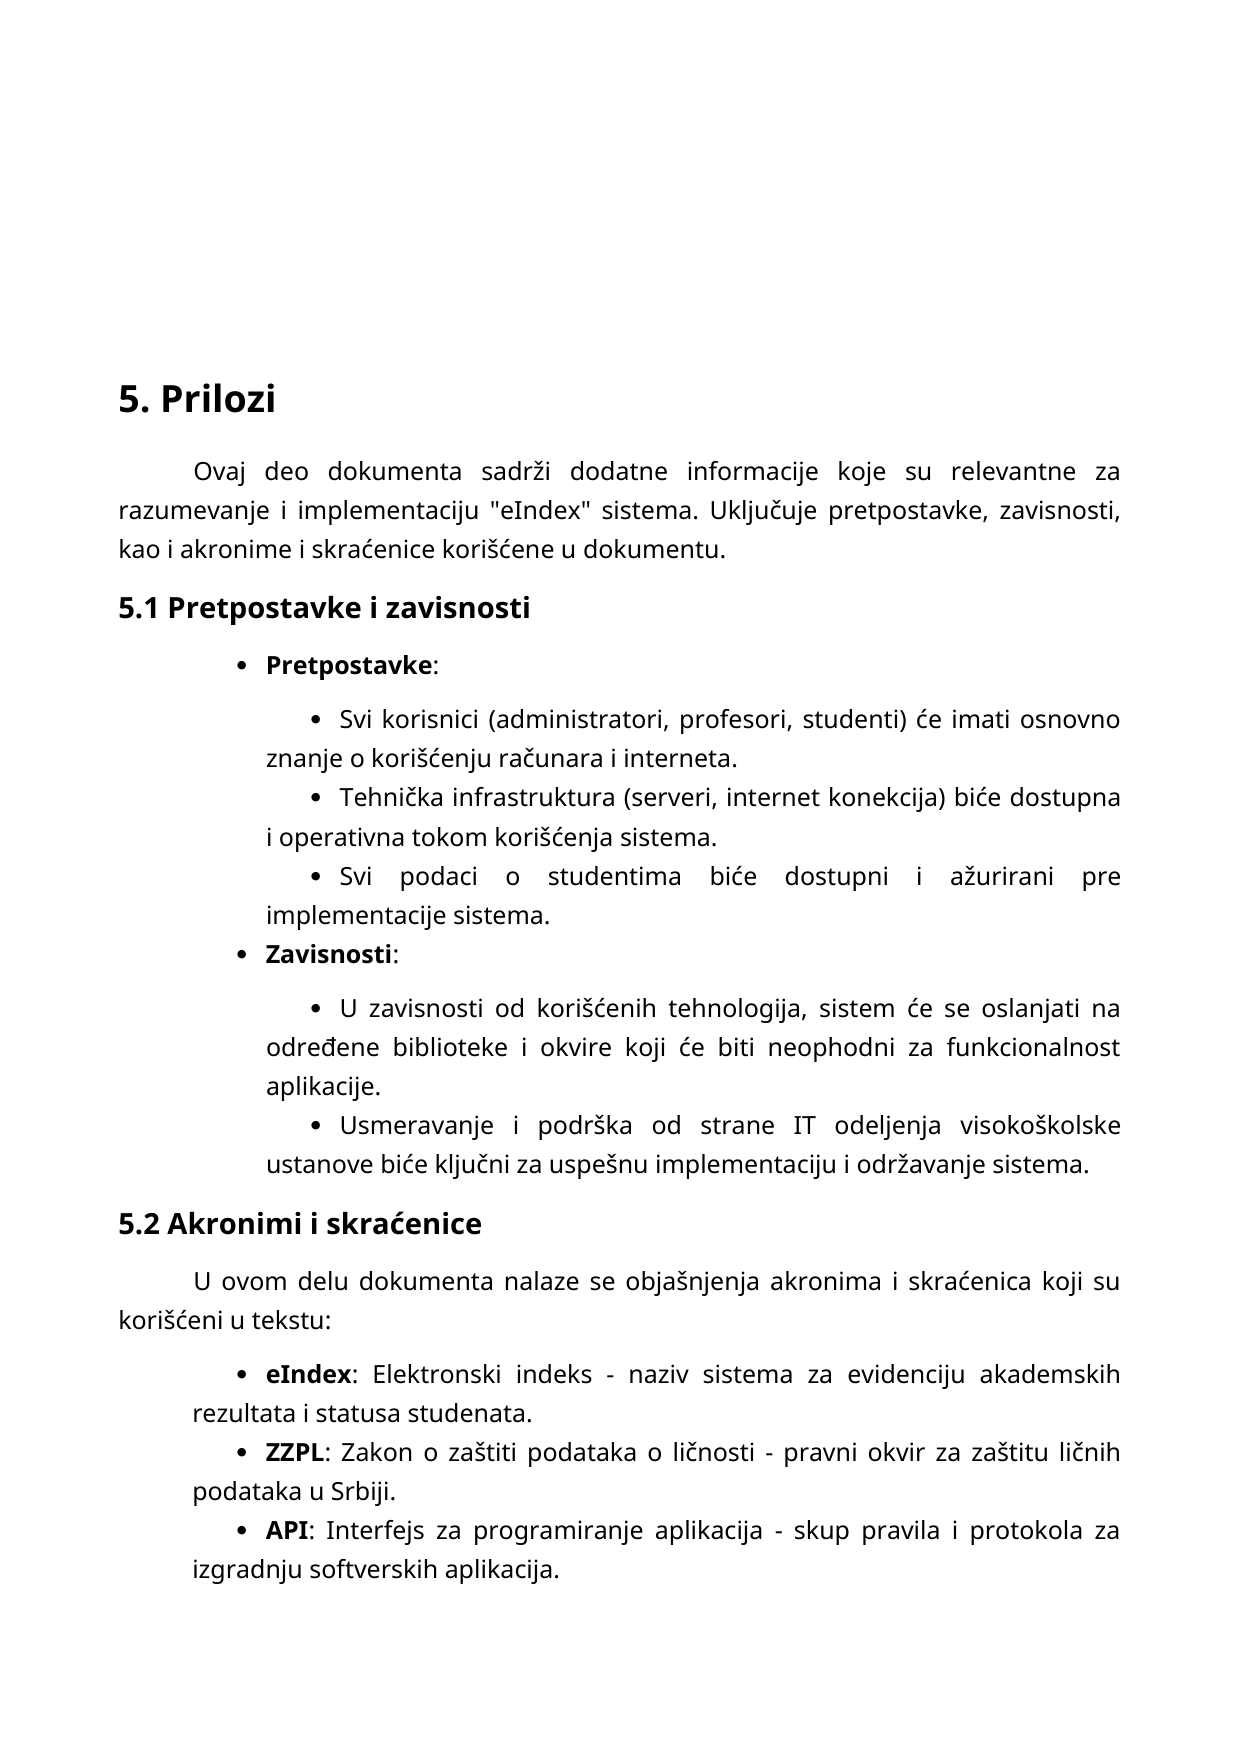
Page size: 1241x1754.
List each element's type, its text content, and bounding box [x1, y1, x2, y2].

list eIndex: Elektronski indeks - naziv sistema za evidenciju akademskih rezultata i statusa studenata. [192, 1356, 1122, 1429]
list U zavisnosti od korišćenih tehnologija, sistem će se oslanjati na određene biblioteke i okvire koji će biti neophodni za funkcionalnost aplikacije. [266, 991, 1122, 1103]
list Svi podaci o studentima biće dostupni i ažurirani pre implementacije sistema. [266, 858, 1122, 932]
list API: Interfejs za programiranje aplikacija - skup pravila i protokola za izgradnju softverskih aplikacija. [192, 1513, 1122, 1586]
text U ovom delu dokumenta nalaze se objašnjenja akronima i skraćenica koji su korišćeni u tekstu: [118, 1263, 1122, 1337]
subtitle 5.1 Pretpostavke i zavisnosti [118, 588, 1122, 627]
list Zavisnosti: [192, 937, 1122, 971]
list ZZPL: Zakon o zaštiti podataka o ličnosti - pravni okvir za zaštitu ličnih podataka u Srbiji. [192, 1434, 1122, 1508]
subtitle 5. Prilozi [118, 372, 1122, 423]
list Usmeravanje i podrška od strane IT odeljenja visokoškolske ustanove biće ključni za uspešnu implementaciju i održavanje sistema. [266, 1108, 1122, 1181]
list Pretpostavke: [192, 648, 1122, 682]
list Svi korisnici (administratori, profesori, studenti) će imati osnovno znanje o korišćenju računara i interneta. [266, 702, 1122, 775]
subtitle 5.2 Akronimi i skraćenice [118, 1203, 1122, 1243]
list Tehnička infrastruktura (serveri, internet konekcija) biće dostupna i operativna tokom korišćenja sistema. [266, 780, 1122, 853]
text Ovaj deo dokumenta sadrži dodatne informacije koje su relevantne za razumevanje i implementaciju "eIndex" sistema. Uključuje pretpostavke, zavisnosti, kao i akronime i skraćenice korišćene u dokumentu. [118, 453, 1122, 566]
